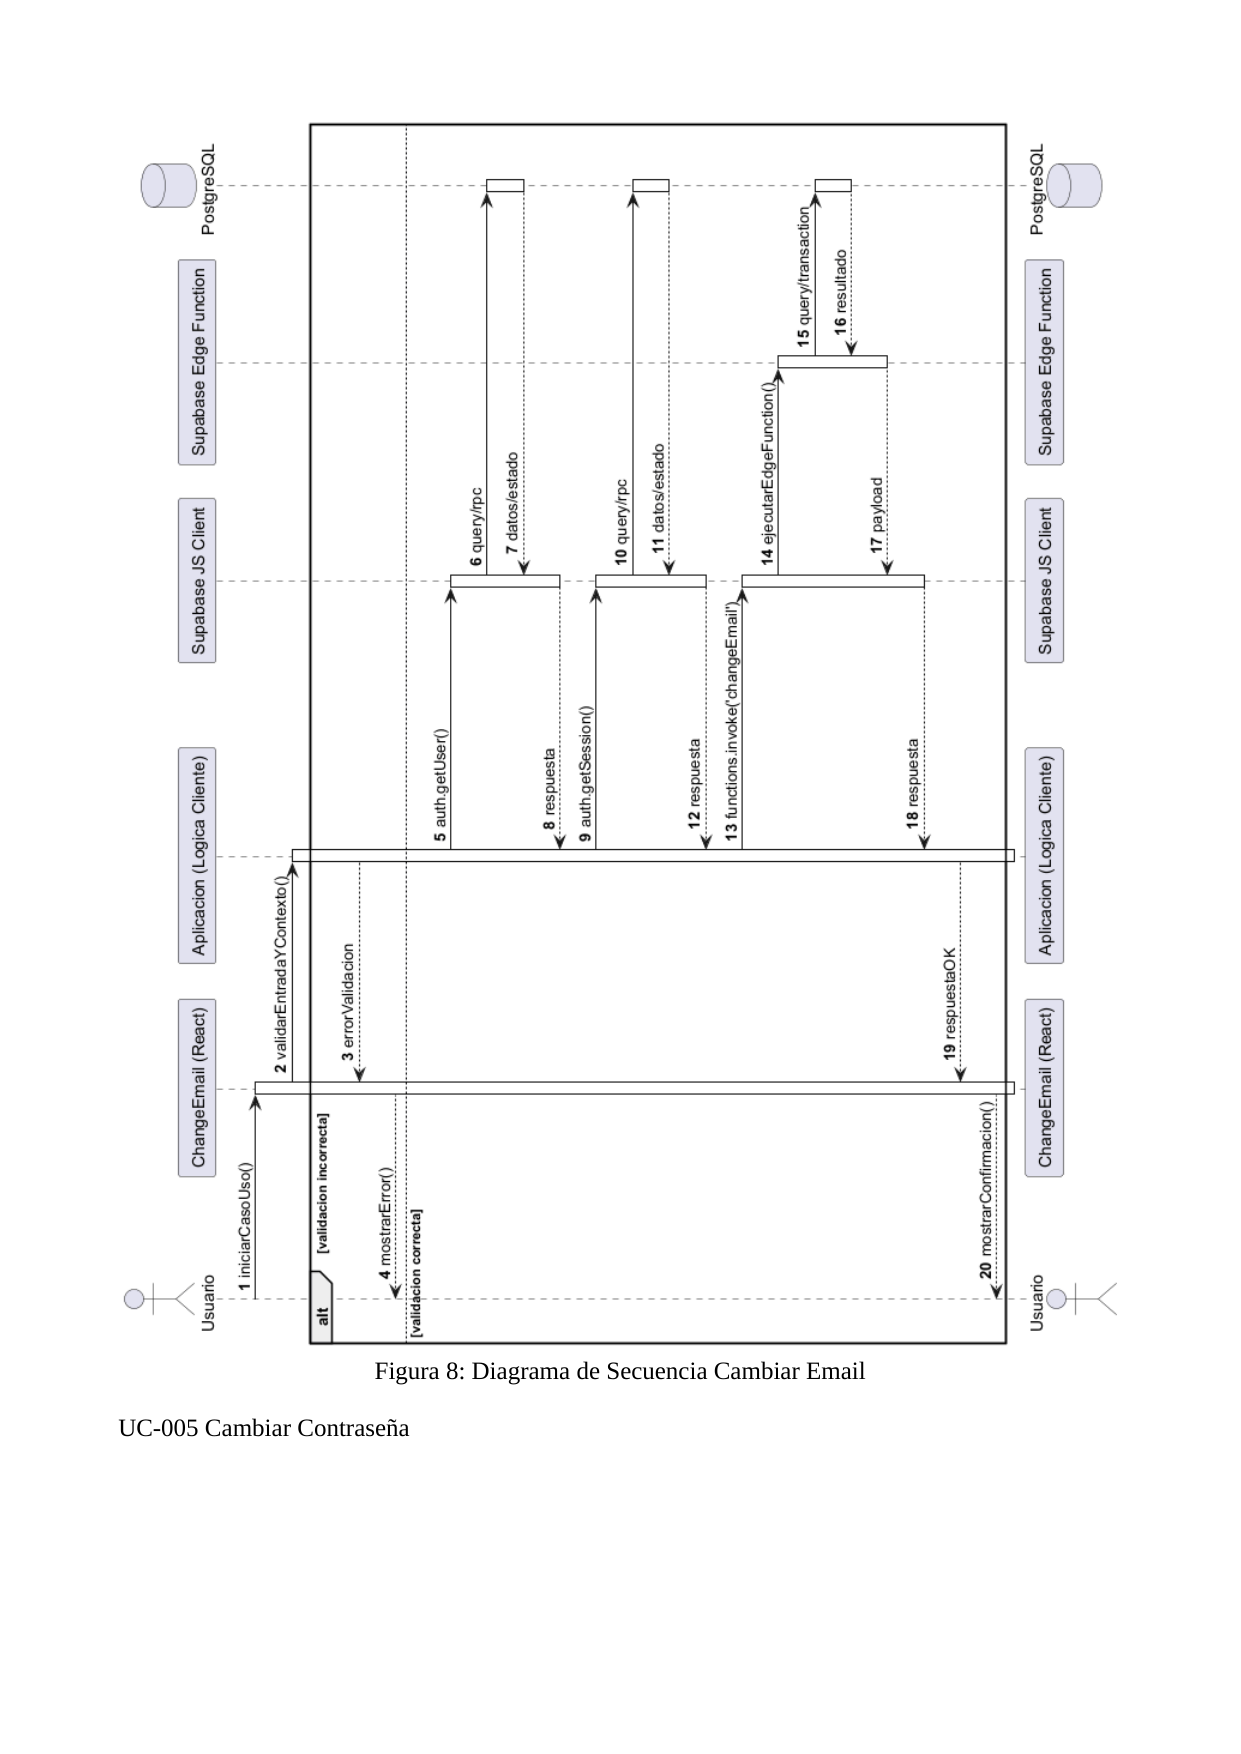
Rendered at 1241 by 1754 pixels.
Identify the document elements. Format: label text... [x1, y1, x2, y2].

text UC-005 Cambiar Contraseña [118, 1413, 1122, 1442]
picture [118, 118, 1123, 1356]
text Figura 8: Diagrama de Secuencia Cambiar Email [118, 1356, 1122, 1384]
